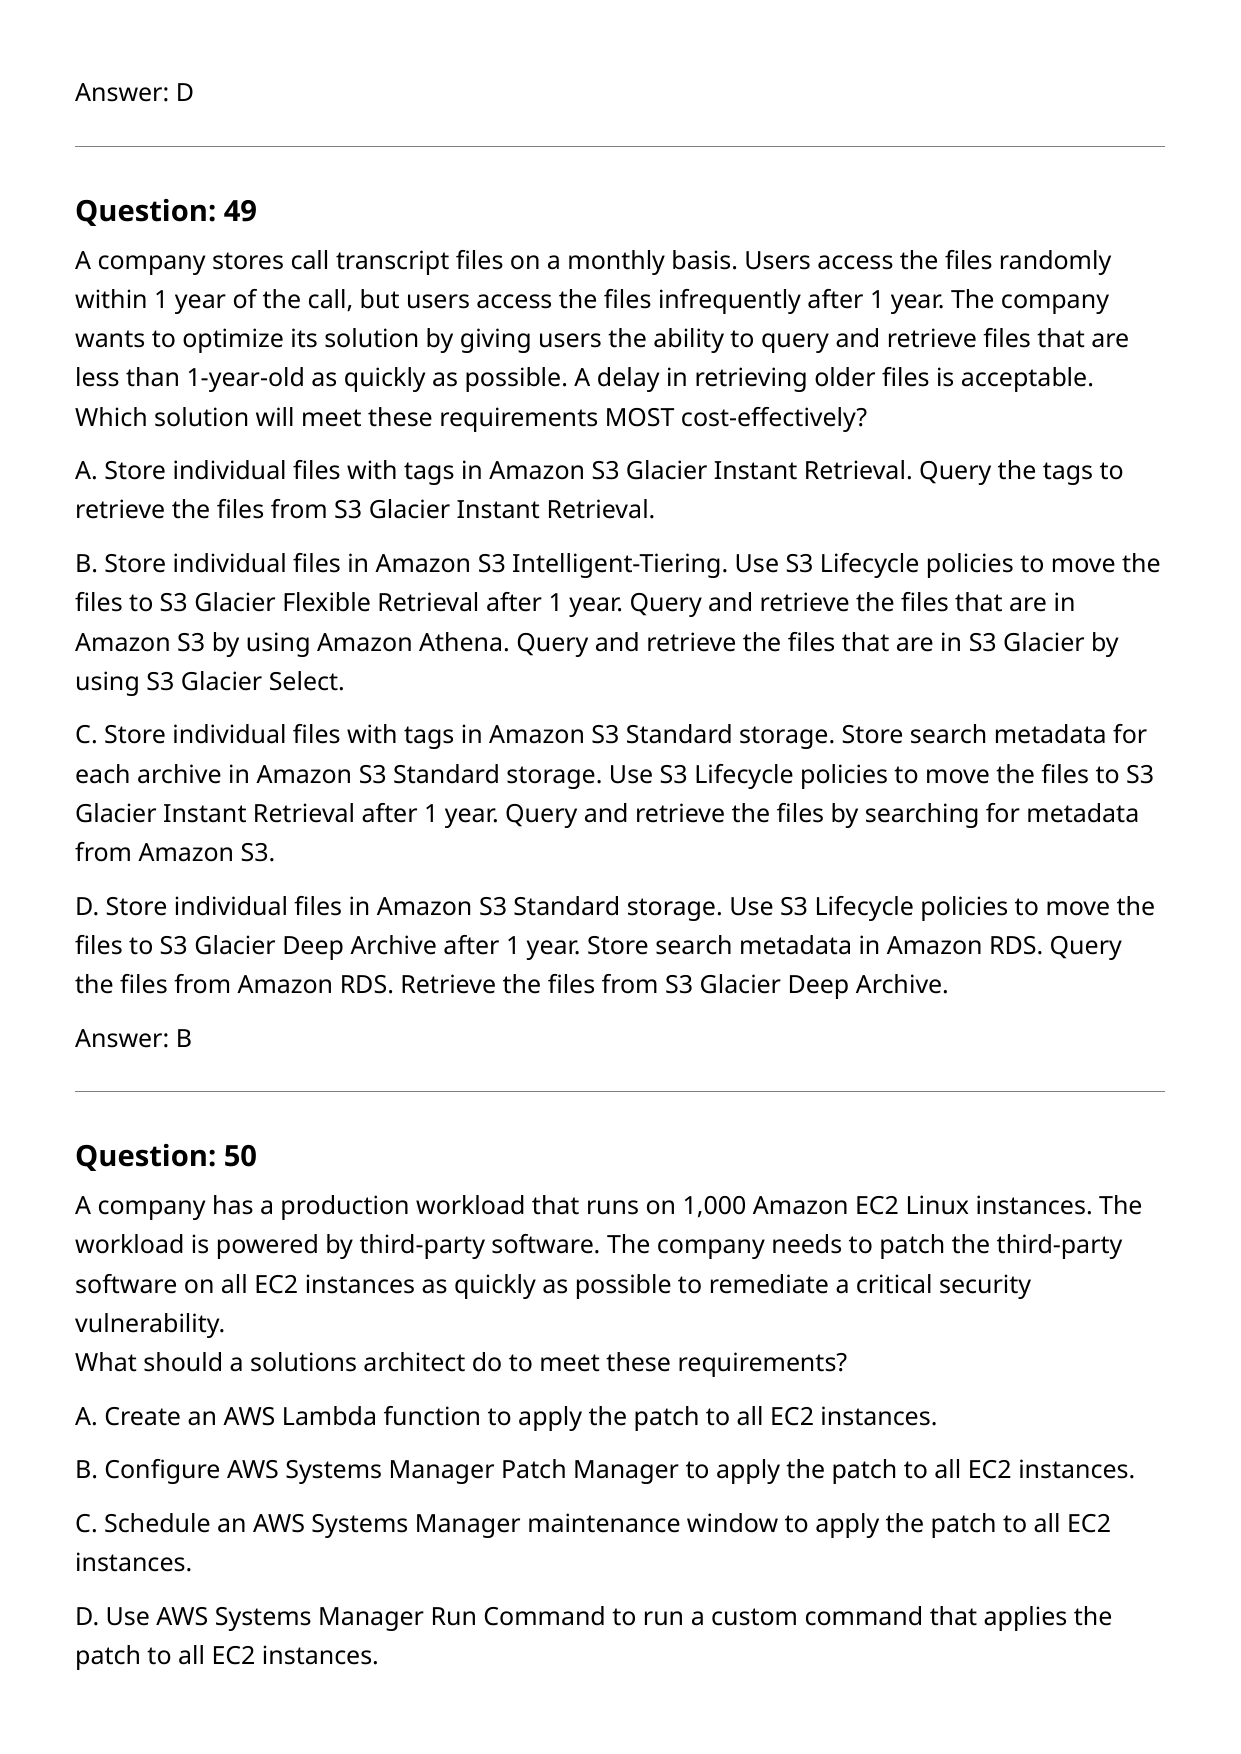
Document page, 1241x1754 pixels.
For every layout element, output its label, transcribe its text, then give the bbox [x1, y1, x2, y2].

text A. Create an AWS Lambda function to apply the patch to all EC2 instances. [75, 1398, 1165, 1432]
text C. Schedule an AWS Systems Manager maintenance window to apply the patch to all EC2 instances. [75, 1506, 1165, 1579]
text D. Store individual files in Amazon S3 Standard storage. Use S3 Lifecycle policies to move the files to S3 Glacier Deep Archive after 1 year. Store search metadata in Amazon RDS. Query the files from Amazon RDS. Retrieve the files from S3 Glacier Deep Archive. [75, 888, 1165, 1001]
subtitle Question: 49 [75, 190, 1165, 230]
text C. Store individual files with tags in Amazon S3 Standard storage. Store search metadata for each archive in Amazon S3 Standard storage. Use S3 Lifecycle policies to move the files to S3 Glacier Instant Retrieval after 1 year. Query and retrieve the files by searching for metadata from Amazon S3. [75, 717, 1165, 869]
text Answer: D [75, 75, 1165, 109]
text A. Store individual files with tags in Amazon S3 Glacier Instant Retrieval. Query the tags to retrieve the files from S3 Glacier Instant Retrieval. [75, 453, 1165, 526]
text A company stores call transcript files on a monthly basis. Users access the files randomly within 1 year of the call, but users access the files infrequently after 1 year. The company wants to optimize its solution by giving users the ability to query and retrieve files that are less than 1-year-old as quickly as possible. A delay in retrieving older files is acceptable. Which solution will meet these requirements MOST cost-effectively? [75, 242, 1165, 433]
text Answer: B [75, 1020, 1165, 1054]
text B. Configure AWS Systems Manager Patch Manager to apply the patch to all EC2 instances. [75, 1452, 1165, 1486]
subtitle Question: 50 [75, 1136, 1165, 1175]
text D. Use AWS Systems Manager Run Command to run a custom command that applies the patch to all EC2 instances. [75, 1599, 1165, 1672]
text A company has a production workload that runs on 1,000 Amazon EC2 Linux instances. The workload is powered by third-party software. The company needs to patch the third-party software on all EC2 instances as quickly as possible to remediate a critical security vulnerability. What should a solutions architect do to meet these requirements? [75, 1188, 1165, 1379]
text B. Store individual files in Amazon S3 Intelligent-Tiering. Use S3 Lifecycle policies to move the files to S3 Glacier Flexible Retrieval after 1 year. Query and retrieve the files that are in Amazon S3 by using Amazon Athena. Query and retrieve the files that are in S3 Glacier by using S3 Glacier Select. [75, 546, 1165, 697]
